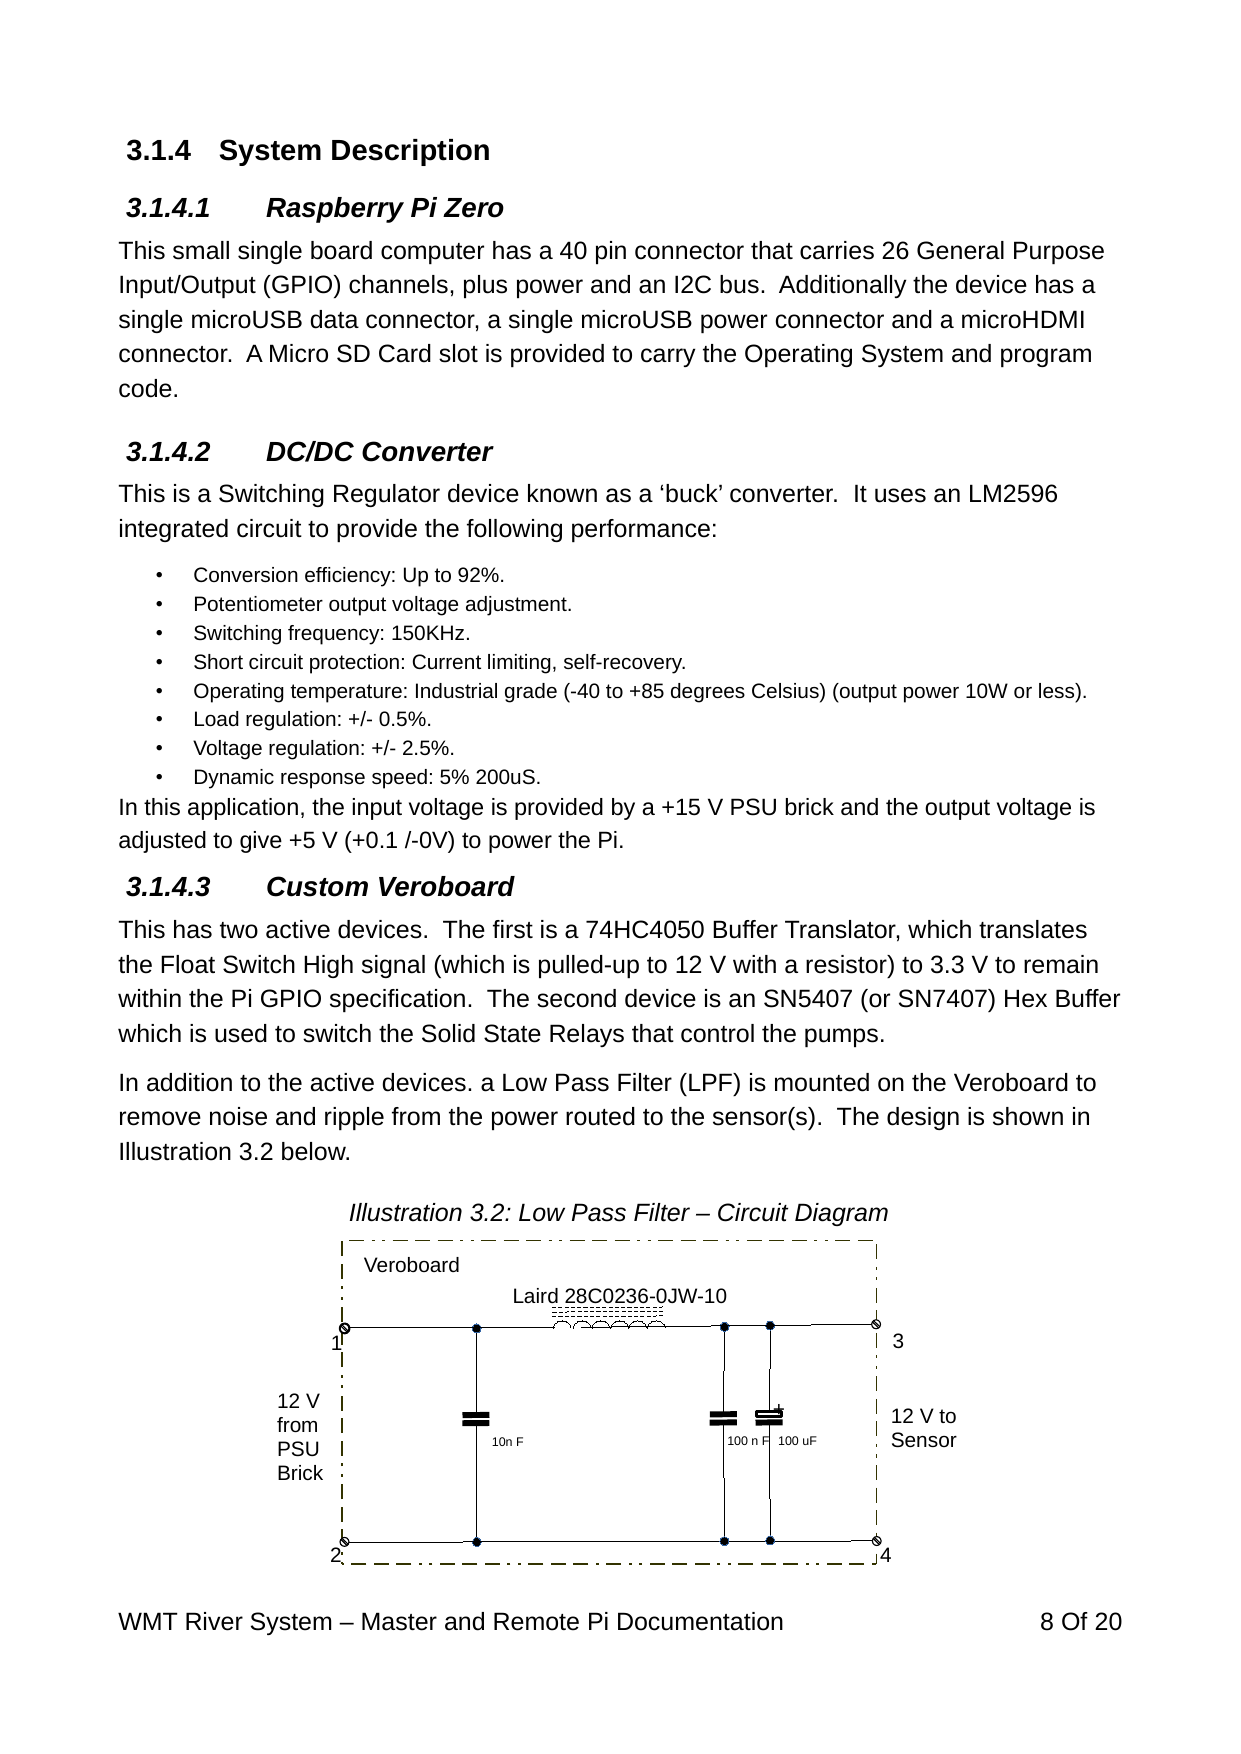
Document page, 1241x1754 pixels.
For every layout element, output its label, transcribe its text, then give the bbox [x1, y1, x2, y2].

list Voltage regulation: +/- 2.5%. [156, 736, 1122, 760]
subtitle Raspberry Pi Zero [118, 191, 1122, 223]
subtitle DC/DC Converter [118, 435, 1122, 467]
text This is a Switching Regulator device known as a ‘buck’ converter. It uses an LM2596 integrated circuit to provide the following performance: [118, 479, 1122, 543]
subtitle System Description [118, 133, 1122, 166]
text This small single board computer has a 40 pin connector that carries 26 General Purpose Input/Output (GPIO) channels, plus power and an I2C bus. Additionally the device has a single microUSB data connector, a single microUSB power connector and a microHDMI connector. A Micro SD Card slot is provided to carry the Operating System and program code. [118, 236, 1122, 402]
text This has two active devices. The first is a 74HC4050 Buffer Translator, which translates the Float Switch High signal (which is pulled-up to 12 V with a resistor) to 3.3 V to remain within the Pi GPIO specification. The second device is an SN5407 (or SN7407) Hex Buffer which is used to switch the Solid State Relays that control the pumps. [118, 915, 1122, 1047]
list Conversion efficiency: Up to 92%. [156, 563, 1122, 587]
subtitle Custom Veroboard [118, 871, 1122, 903]
text In this application, the input voltage is provided by a +15 V PSU brick and the output voltage is adjusted to give +5 V (+0.1 /-0V) to power the Pi. [118, 794, 1122, 853]
list Load regulation: +/- 0.5%. [156, 707, 1122, 731]
list Dynamic response speed: 5% 200uS. [156, 765, 1122, 789]
text Illustration 3.2: Low Pass Filter – Circuit Diagram [118, 1198, 1122, 1227]
list Switching frequency: 150KHz. [156, 621, 1122, 645]
list Potentiometer output voltage adjustment. [156, 592, 1122, 616]
list Short circuit protection: Current limiting, self-recovery. [156, 649, 1122, 674]
list Operating temperature: Industrial grade (-40 to +85 degrees Celsius) (output power 10W or less). [156, 678, 1122, 702]
text In addition to the active devices. a Low Pass Filter (LPF) is mounted on the Veroboard to remove noise and ripple from the power routed to the sensor(s). The design is shown in Illustration 3.2 below. [118, 1068, 1122, 1165]
